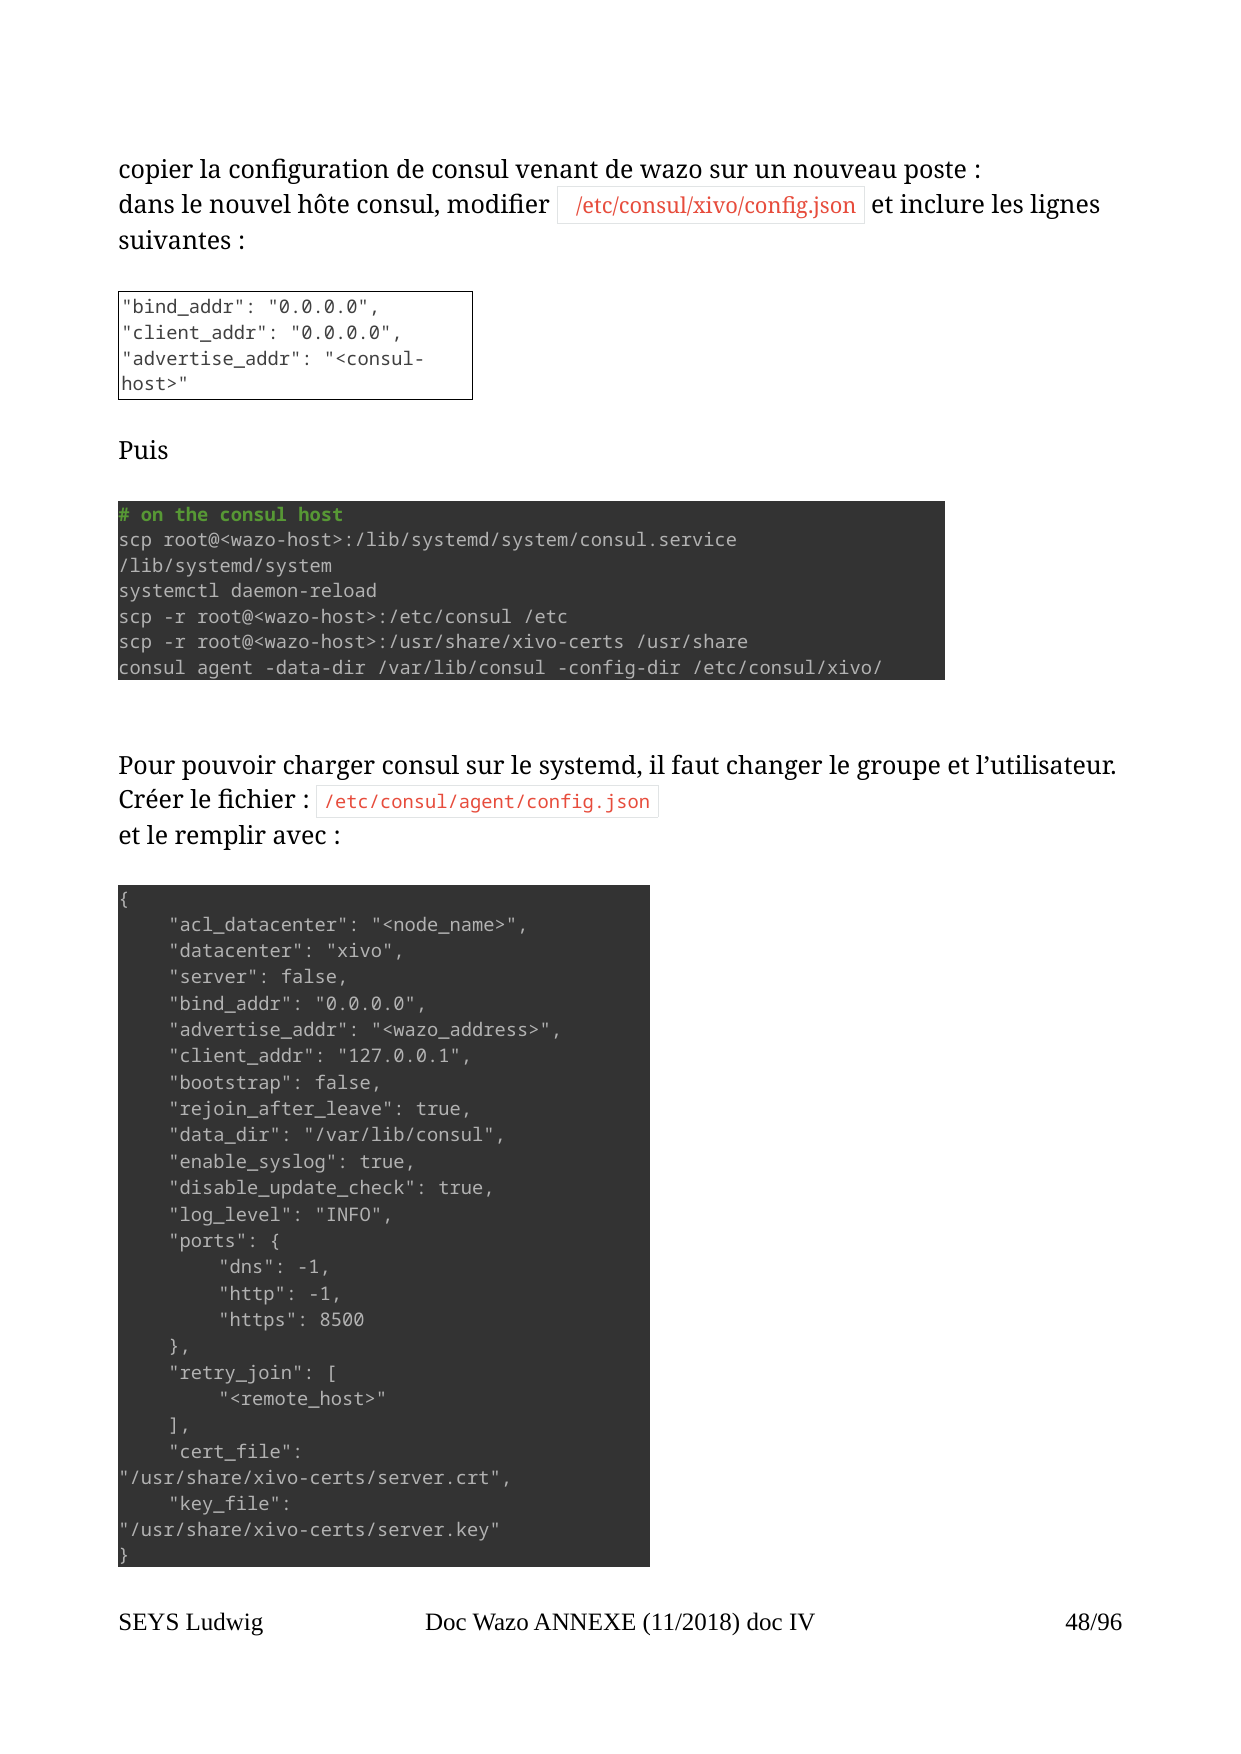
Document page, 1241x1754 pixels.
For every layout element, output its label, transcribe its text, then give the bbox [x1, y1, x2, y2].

text "data_dir": "/var/lib/consul", [118, 1122, 650, 1148]
text "server": false, [118, 964, 650, 990]
text "https": 8500 [118, 1306, 650, 1333]
text copier la configuration de consul venant de wazo sur un nouveau poste : [118, 152, 1122, 186]
text "advertise_addr": "<wazo_address>", [118, 1016, 650, 1043]
text "ports": { [118, 1227, 650, 1253]
text "key_file": "/usr/share/xivo-certs/server.key" [118, 1490, 650, 1542]
text scp -r root@<wazo-host>:/etc/consul /etc [118, 603, 945, 629]
text "advertise_addr": "<consul-host>" [119, 342, 472, 399]
text } [118, 1542, 650, 1567]
text Puis [118, 433, 1122, 467]
text # on the consul host [118, 501, 945, 527]
text "disable_update_check": true, [118, 1174, 650, 1201]
text consul agent -data-dir /var/lib/consul -config-dir /etc/consul/xivo/ [118, 654, 945, 680]
text "<remote_host>" [118, 1385, 650, 1412]
text "enable_syslog": true, [118, 1148, 650, 1174]
text "log_level": "INFO", [118, 1201, 650, 1227]
text systemctl daemon-reload [118, 578, 945, 603]
text }, [118, 1333, 650, 1359]
text "client_addr": "127.0.0.1", [118, 1043, 650, 1069]
text "bind_addr": "0.0.0.0", [119, 292, 472, 316]
text scp root@<wazo-host>:/lib/systemd/system/consul.service /lib/systemd/system [118, 527, 945, 578]
text et le remplir avec : [118, 817, 1122, 851]
text ], [118, 1412, 650, 1438]
text { [118, 885, 650, 911]
text "retry_join": [ [118, 1359, 650, 1385]
text "rejoin_after_leave": true, [118, 1095, 650, 1122]
text Créer le fichier : /etc/consul/agent/config.json [118, 782, 1122, 817]
text dans le nouvel hôte consul, modifier /etc/consul/xivo/config.json et inclure les lignes suivantes : [118, 186, 1122, 257]
text Pour pouvoir charger consul sur le systemd, il faut changer le groupe et l’utilisateur. [118, 748, 1122, 782]
text scp -r root@<wazo-host>:/usr/share/xivo-certs /usr/share [118, 629, 945, 654]
text "cert_file": "/usr/share/xivo-certs/server.crt", [118, 1438, 650, 1490]
text "dns": -1, [118, 1253, 650, 1280]
text "client_addr": "0.0.0.0", [119, 316, 472, 342]
text "acl_datacenter": "<node_name>", [118, 911, 650, 937]
text "bootstrap": false, [118, 1069, 650, 1095]
text "http": -1, [118, 1280, 650, 1306]
text "bind_addr": "0.0.0.0", [118, 990, 650, 1016]
text "datacenter": "xivo", [118, 937, 650, 964]
